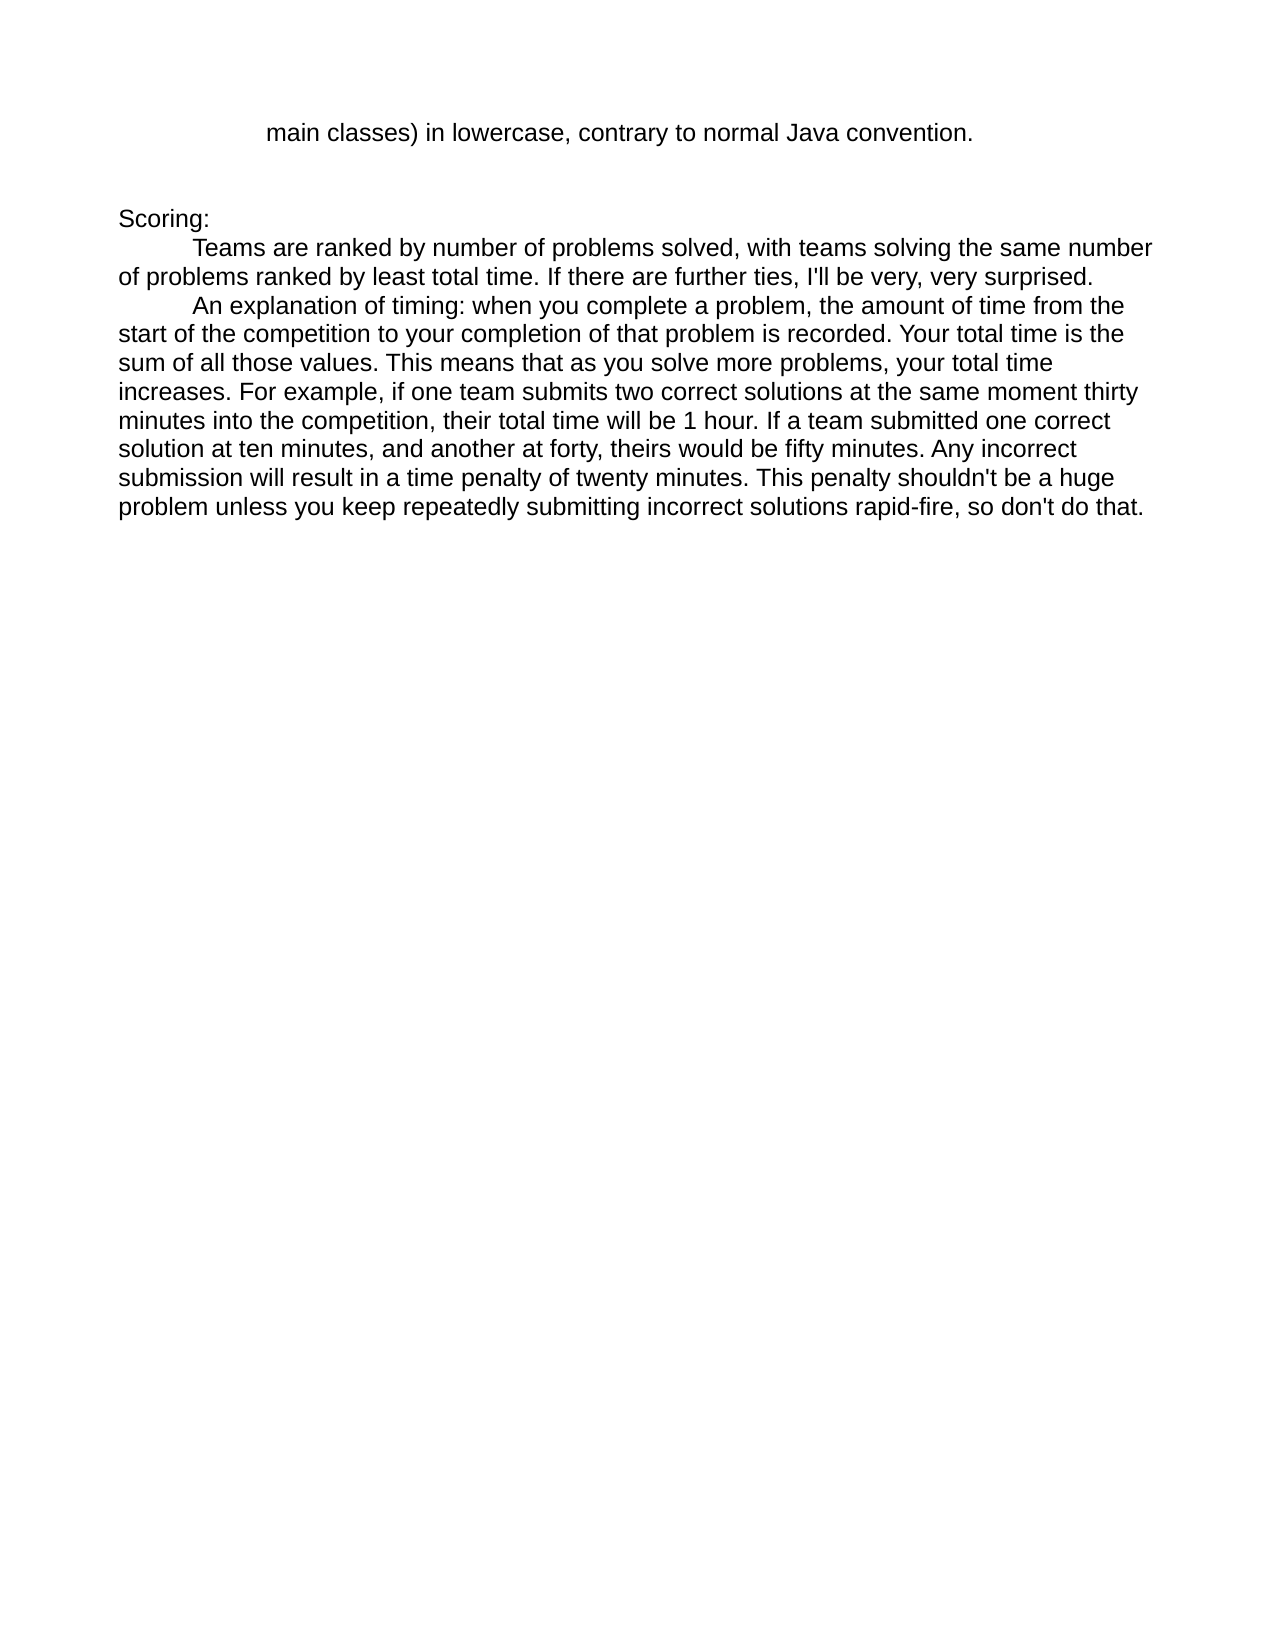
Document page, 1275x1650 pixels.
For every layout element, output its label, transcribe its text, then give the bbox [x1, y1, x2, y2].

text Teams are ranked by number of problems solved, with teams solving the same number of problems ranked by least total time. If there are further ties, I'll be very, very surprised. [118, 233, 1157, 291]
text main classes) in lowercase, contrary to normal Java convention. [118, 118, 1157, 147]
text An explanation of timing: when you complete a problem, the amount of time from the start of the competition to your completion of that problem is recorded. Your total time is the sum of all those values. This means that as you solve more problems, your total time increases. For example, if one team submits two correct solutions at the same moment thirty minutes into the competition, their total time will be 1 hour. If a team submitted one correct solution at ten minutes, and another at forty, theirs would be fifty minutes. Any incorrect submission will result in a time penalty of twenty minutes. This penalty shouldn't be a huge problem unless you keep repeatedly submitting incorrect solutions rapid-fire, so don't do that. [118, 291, 1157, 521]
text Scoring: [118, 204, 1157, 233]
